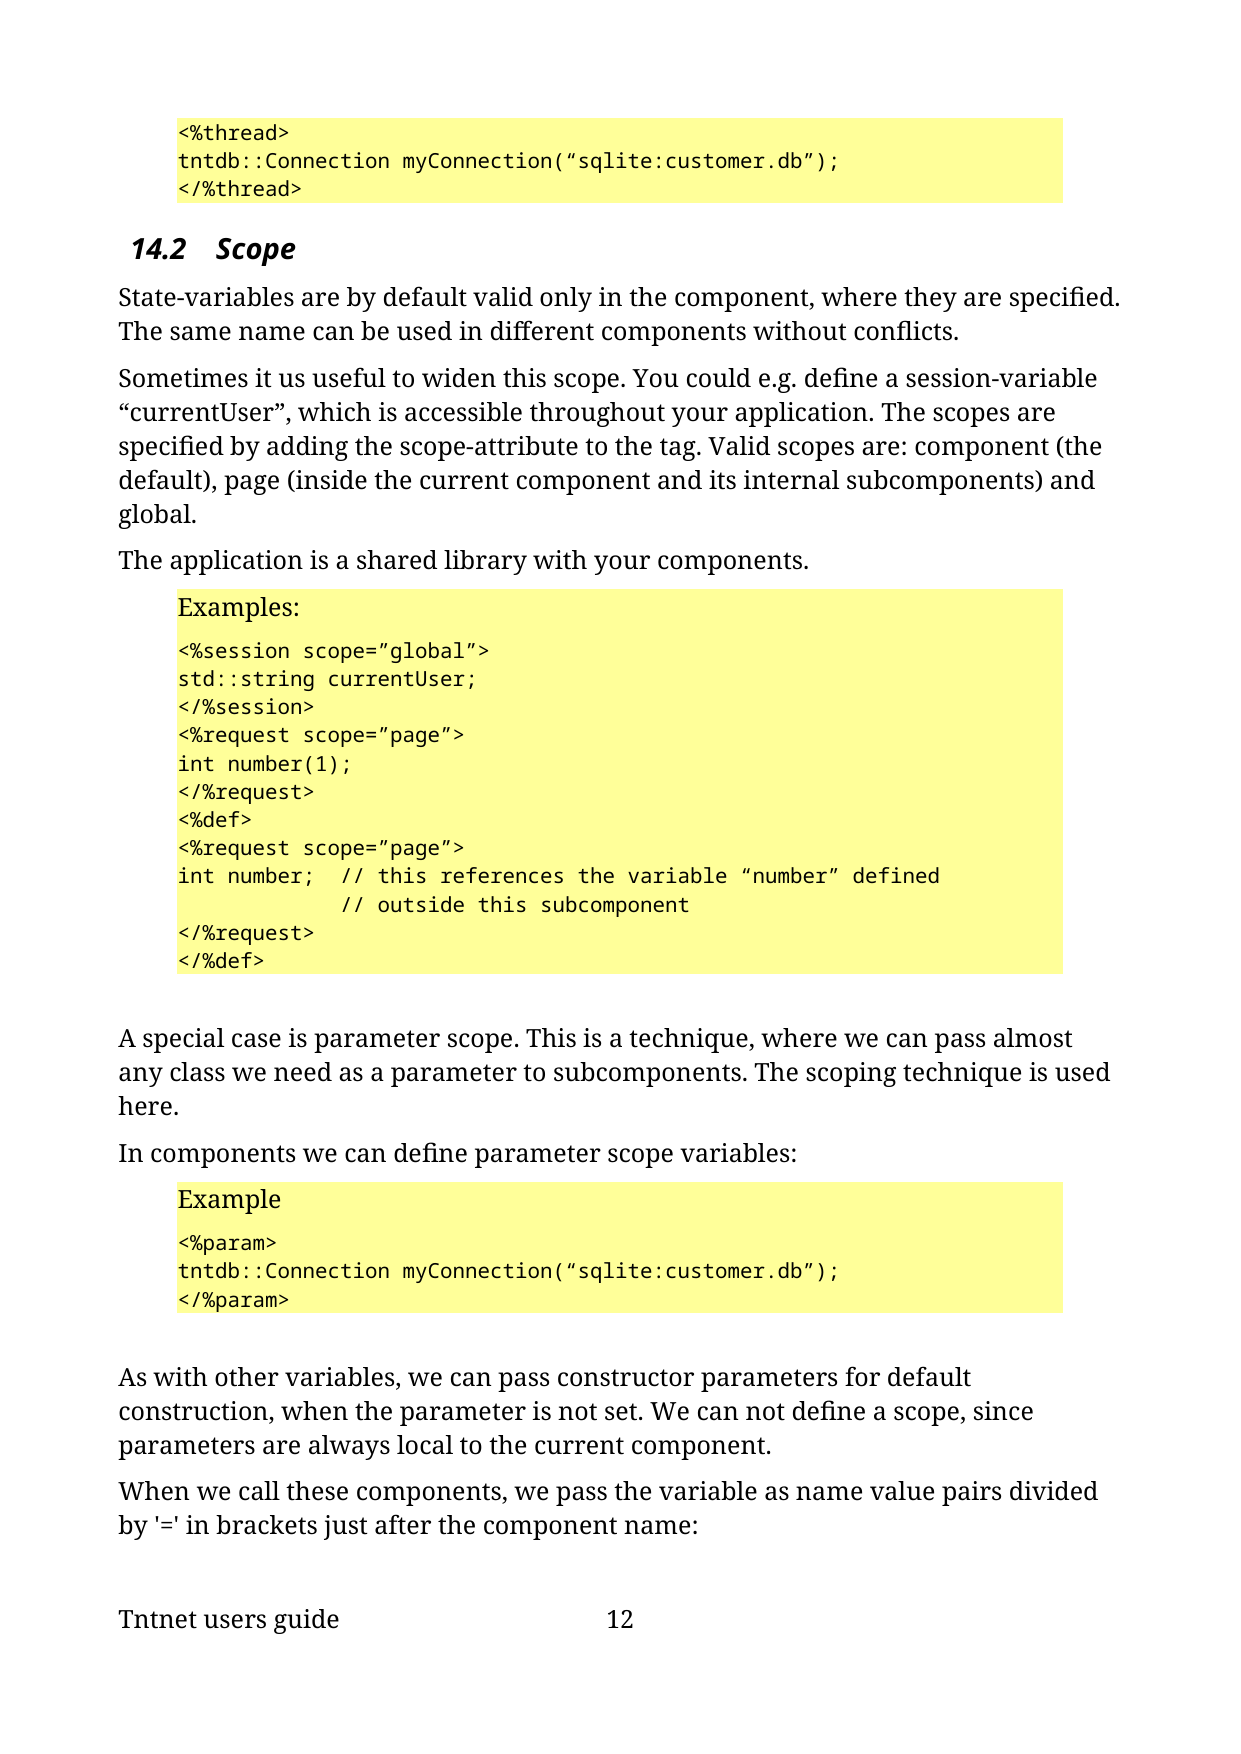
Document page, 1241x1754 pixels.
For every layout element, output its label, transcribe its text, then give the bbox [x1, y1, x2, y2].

text The application is a shared library with your components. [118, 543, 1122, 577]
text </%param> [177, 1285, 1063, 1313]
text <%request scope=”page”> [177, 720, 1063, 749]
text </%def> [177, 946, 1063, 974]
text </%request> [177, 777, 1063, 805]
text A special case is parameter scope. This is a technique, where we can pass almost any class we need as a parameter to subcomponents. The scoping technique is used here. [118, 1021, 1122, 1123]
text </%thread> [177, 174, 1063, 203]
text Example [177, 1182, 1063, 1216]
text State-variables are by default valid only in the component, where they are specified. The same name can be used in different components without conflicts. [118, 280, 1122, 348]
text As with other variables, we can pass constructor parameters for default construction, when the parameter is not set. We can not define a scope, since parameters are always local to the current component. [118, 1359, 1122, 1461]
text <%param> [177, 1228, 1063, 1256]
text tntdb::Connection myConnection(“sqlite:customer.db”); [177, 1256, 1063, 1285]
text int number; // this references the variable “number” defined [177, 862, 1063, 890]
text <%request scope=”page”> [177, 833, 1063, 862]
text </%request> [177, 918, 1063, 946]
text tntdb::Connection myConnection(“sqlite:customer.db”); [177, 146, 1063, 174]
text When we call these components, we pass the variable as name value pairs divided by '=' in brackets just after the component name: [118, 1474, 1122, 1542]
text int number(1); [177, 749, 1063, 777]
text <%session scope=”global”> [177, 636, 1063, 664]
text std::string currentUser; [177, 664, 1063, 692]
text // outside this subcomponent [177, 890, 1063, 918]
subtitle Scope [118, 228, 1122, 268]
text <%def> [177, 805, 1063, 833]
text Sometimes it us useful to widen this scope. You could e.g. define a session-variable “currentUser”, which is accessible throughout your application. The scopes are specified by adding the scope-attribute to the tag. Valid scopes are: component (the default), page (inside the current component and its internal subcomponents) and global. [118, 361, 1122, 530]
text In components we can define parameter scope variables: [118, 1135, 1122, 1169]
text Examples: [177, 589, 1063, 623]
text <%thread> [177, 118, 1063, 146]
text </%session> [177, 692, 1063, 720]
